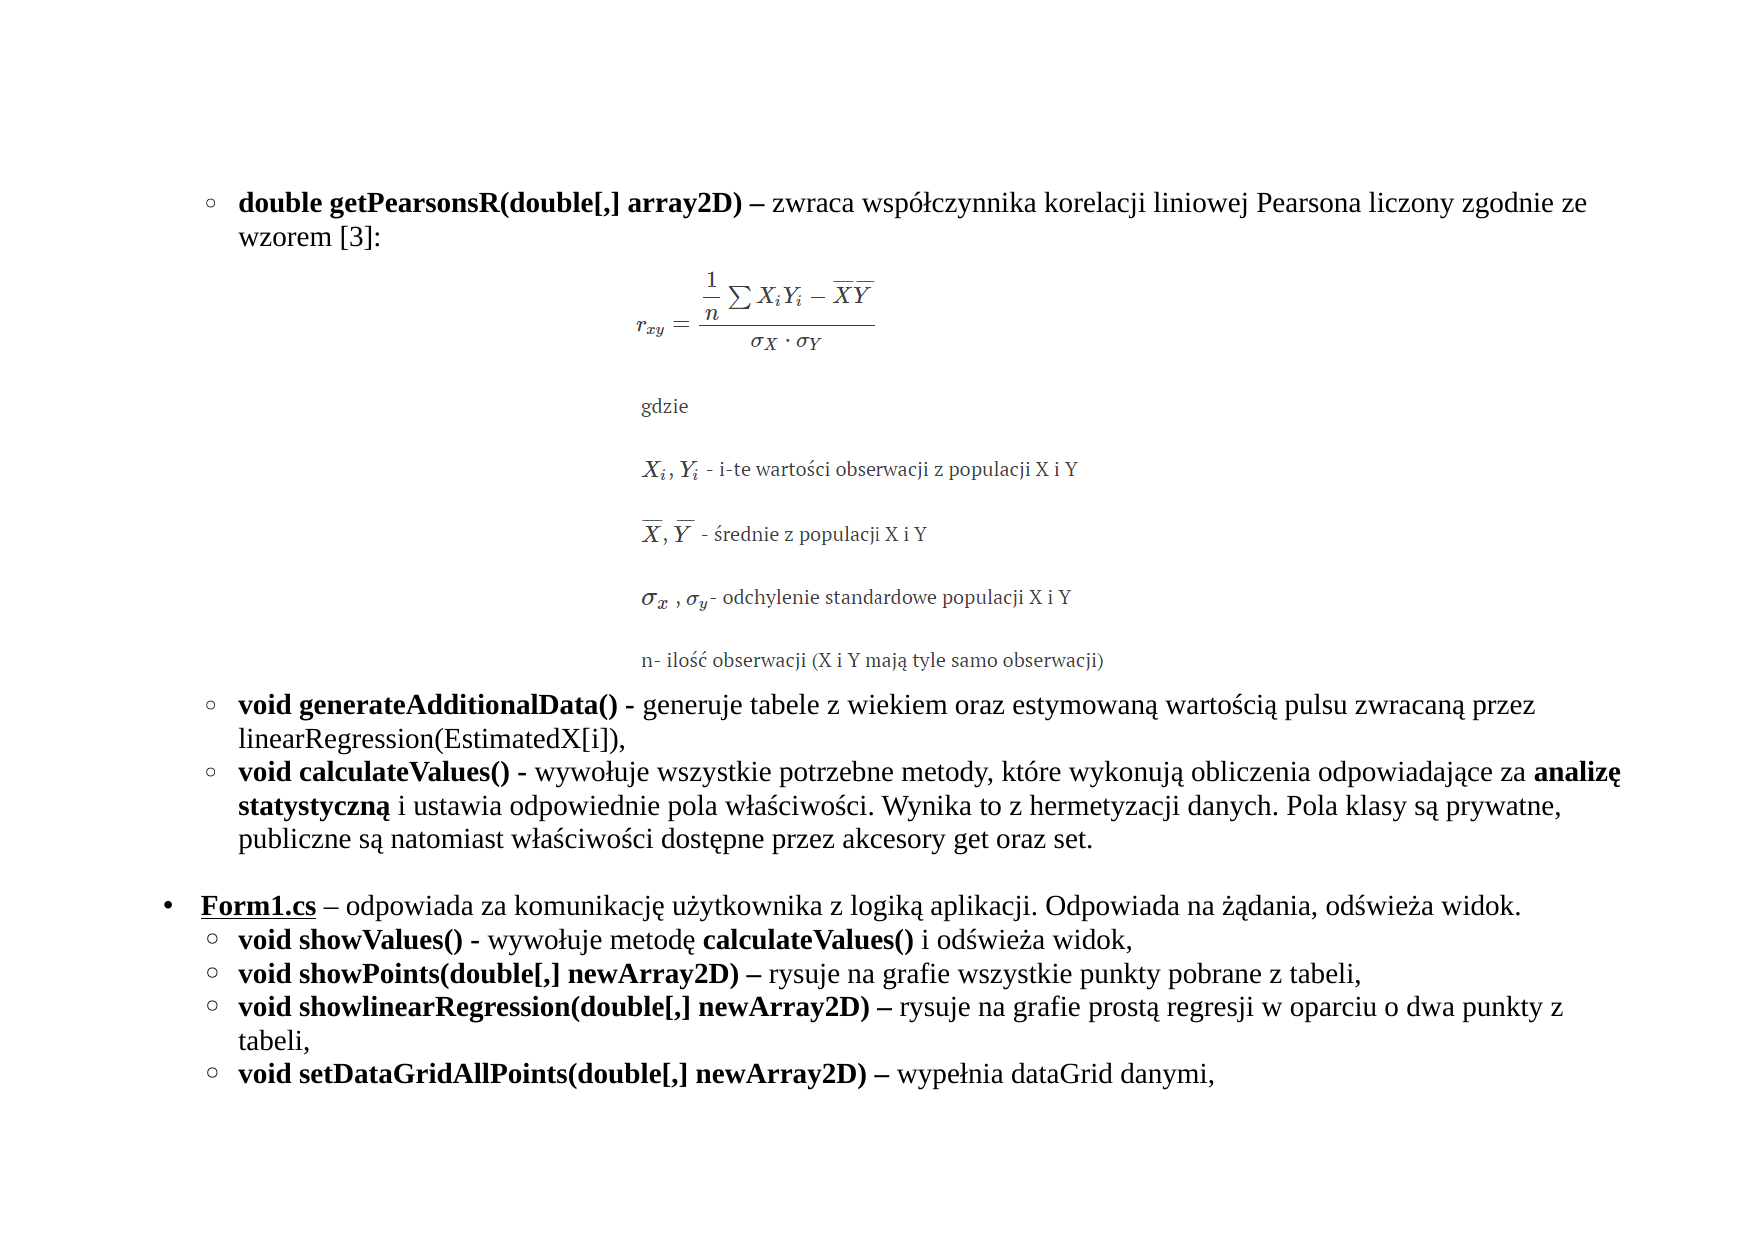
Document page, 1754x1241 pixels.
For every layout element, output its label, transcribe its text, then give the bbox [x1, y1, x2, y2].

list double getPearsonsR(double[,] array2D) – zwraca współczynnika korelacji liniowej Pearsona liczony zgodnie ze wzorem [3]: [201, 185, 1636, 252]
list void showValues() - wywołuje metodę calculateValues() i odświeża widok, [201, 922, 1636, 956]
list void generateAdditionalData() - generuje tabele z wiekiem oraz estymowaną wartością pulsu zwracaną przez linearRegression(EstimatedX[i]), [201, 252, 1636, 754]
list void showlinearRegression(double[,] newArray2D) – rysuje na grafie prostą regresji w oparciu o dwa punkty z tabeli, [201, 989, 1636, 1057]
list void setDataGridAllPoints(double[,] newArray2D) – wypełnia dataGrid danymi, [201, 1057, 1636, 1090]
list void calculateValues() - wywołuje wszystkie potrzebne metody, które wykonują obliczenia odpowiadające za analizę statystyczną i ustawia odpowiednie pola właściwości. Wynika to z hermetyzacji danych. Pola klasy są prywatne, publiczne są natomiast właściwości dostępne przez akcesory get oraz set. [201, 754, 1636, 855]
picture [628, 252, 1126, 688]
list void showPoints(double[,] newArray2D) – rysuje na grafie wszystkie punkty pobrane z tabeli, [201, 956, 1636, 989]
list Form1.cs – odpowiada za komunikację użytkownika z logiką aplikacji. Odpowiada na żądania, odświeża widok. [163, 888, 1636, 922]
